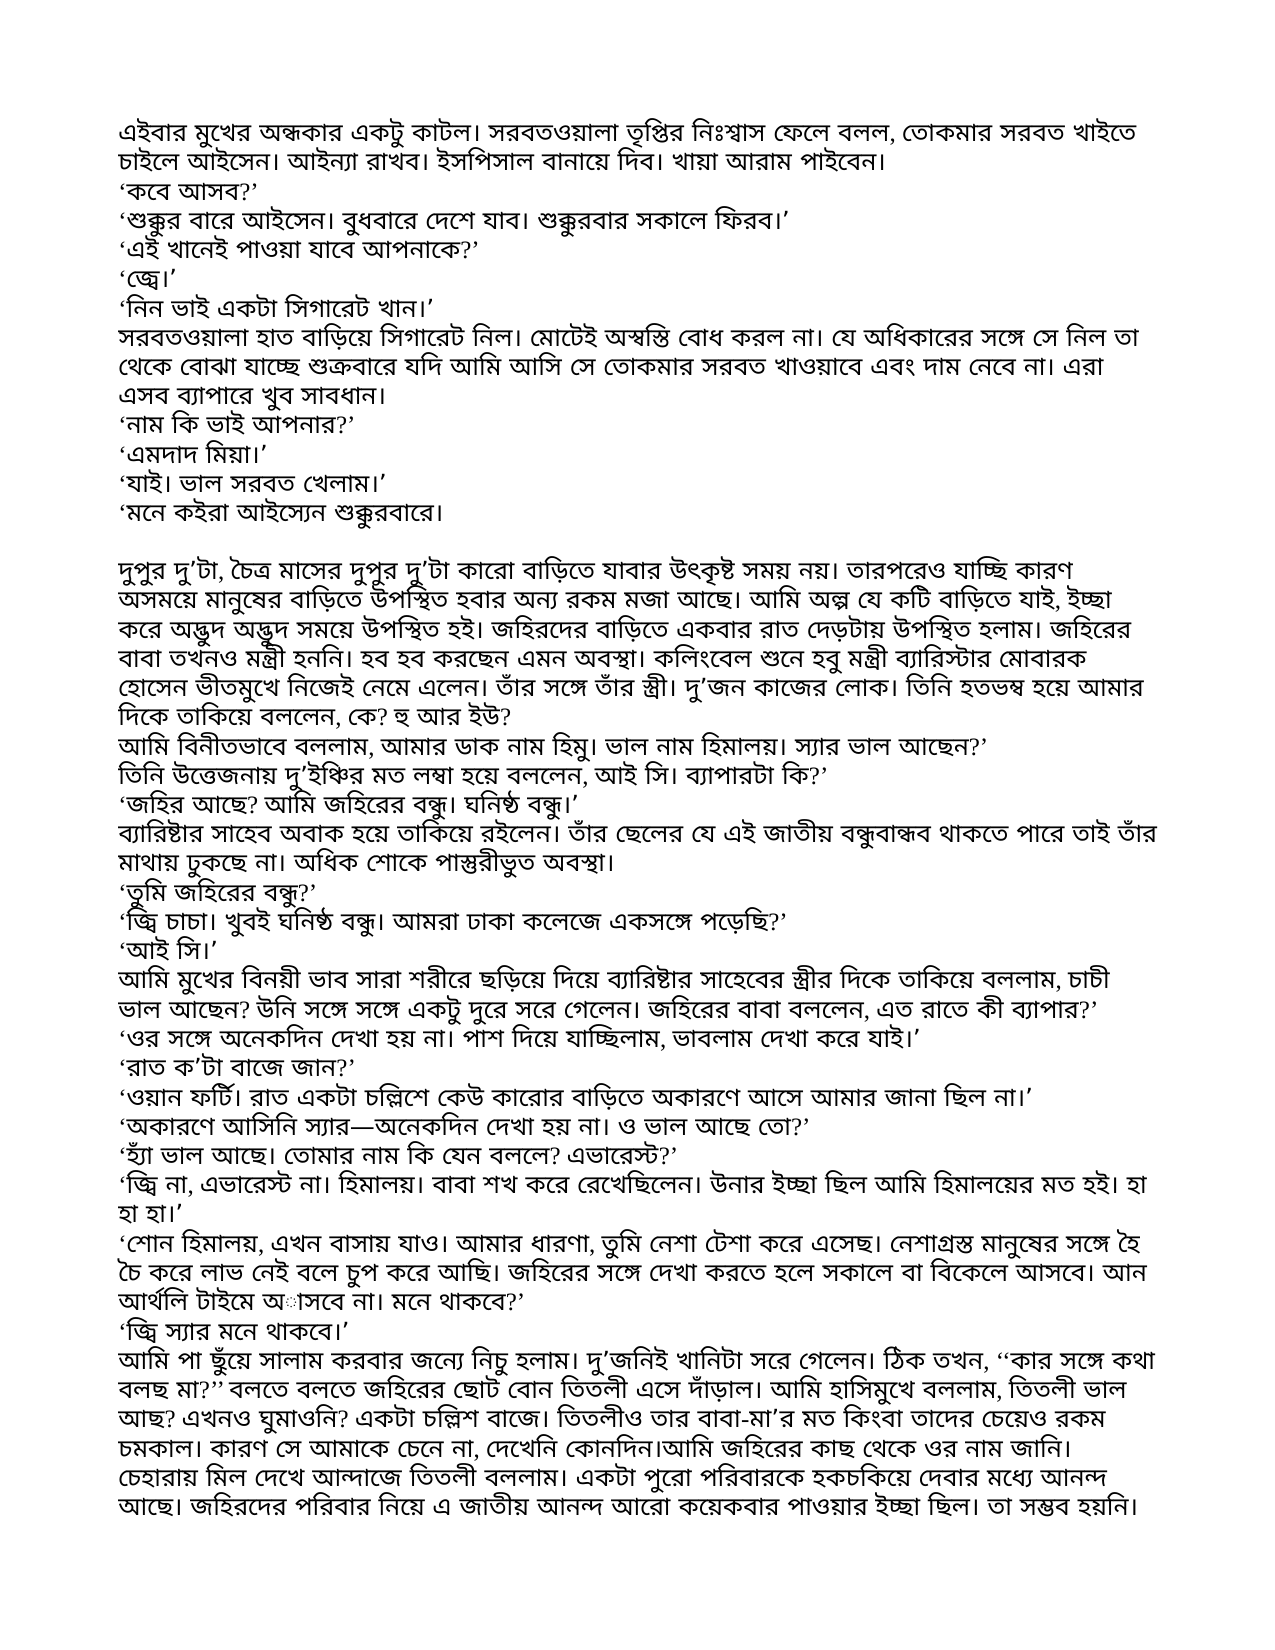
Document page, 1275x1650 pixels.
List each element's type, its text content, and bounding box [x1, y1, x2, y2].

text ‘নাম কি ভাই আপনার?’ [118, 410, 1157, 440]
text ‘শোন হিমালয়, এখন বাসায় যাও। আমার ধারণা, তুমি নেশা টেশা করে এসেছ। নেশাগ্রস্ত মানুষের সঙ্গে হৈ চৈ করে লাভ নেই বলে চুপ করে আছি। জহিরের সঙ্গে দেখা করতে হলে সকালে বা বিকেলে আসবে। আন আর্থলি টাইমে অাসবে না। মনে থাকবে?’ [118, 1229, 1157, 1317]
text ‘নিন ভাই একটা সিগারেট খান।’ [118, 294, 1157, 323]
text ‘জ্বি স্যার মনে থাকবে।’ [118, 1317, 1157, 1346]
text ‘শুক্কুর বারে আইসেন। বুধবারে দেশে যাব। শুক্কুরবার সকালে ফিরব।’ [118, 206, 1157, 235]
text ‘জহির আছে? আমি জহিরের বন্ধু। ঘনিষ্ঠ বন্ধু।’ [118, 790, 1157, 819]
text ‘ওয়ান ফর্টি। রাত একটা চল্লিশে কেউ কারোর বাড়িতে অকারণে আসে আমার জানা ছিল না।’ [118, 1083, 1157, 1112]
text ‘এই খানেই পাওয়া যাবে আপনাকে?’ [118, 235, 1157, 264]
text ‘হ্যাঁ ভাল আছে। তোমার নাম কি যেন বললে? এভারেস্ট?’ [118, 1141, 1157, 1170]
text ‘জ্বি না, এভারেস্ট না। হিমালয়। বাবা শখ করে রেখেছিলেন। উনার ইচ্ছা ছিল আমি হিমালয়ের মত হই। হা হা হা।’ [118, 1170, 1157, 1229]
text সরবতওয়ালা হাত বাড়িয়ে সিগারেট নিল। মোটেই অস্বস্তি বোধ করল না। যে অধিকারের সঙ্গে সে নিল তা থেকে বোঝা যাচ্ছে ‍শুক্রবারে যদি আমি আসি সে তোকমার সরবত খাওয়াবে এবং দাম নেবে না। এরা এসব ব্যাপারে খুব সাবধান। [118, 323, 1157, 410]
text আমি মুখের বিনয়ী ভাব সারা শরীরে ছড়িয়ে দিয়ে ব্যারিষ্টার সাহেবের স্ত্রীর দিকে তাকিয়ে বললাম, চাচী ভাল আছেন? উনি সঙ্গে সঙ্গে একটু দুরে সরে গেলেন। জহিরের বাবা বললেন, এত রাতে কী ব্যাপার?’ [118, 966, 1157, 1024]
text ‘জ্বি চাচা। খুবই ঘনিষ্ঠ বন্ধু। আমরা ঢাকা কলেজে একসঙ্গে পড়েছি?’ [239, 907, 1157, 936]
text ‘এমদাদ মিয়া।’ [118, 440, 1157, 469]
text আমি পা ছুঁয়ে সালাম করবার জন্যে নিচু হলাম। দু’জনিই খানিটা সরে গেলেন। ঠিক তখন, ‘‘কার সঙ্গে কথা বলছ মা?’’ বলতে বলতে জহিরের ছোট বোন তিতলী এসে দাঁড়াল। আমি হাসিমুখে বললাম, তিতলী ভাল আছ? এখনও ঘুমাওনি? একটা চল্লিশ বাজে। তিতলীও তার বাবা-মা’র মত কিংবা তাদের চেয়েও রকম চমকাল। কারণ সে আমাকে চেনে না, দেখেনি কোনদিন।আমি জহিরের কাছ থেকে ওর নাম জানি। চেহারায় মিল দেখে আন্দাজে তিতলী বললাম। একটা পুরো পরিবারকে হকচকিয়ে দেবার মধ্যে আনন্দ আছে। জহিরদের পরিবার নিয়ে এ জাতীয় আনন্দ আরো কয়েকবার পাওয়ার ইচ্ছা ছিল। তা সম্ভব হয়নি। [118, 1346, 1157, 1521]
text দুপুর দু’টা, চৈত্র মাসের ‍দুপুর দু’টা কারো বাড়িতে যাবার উৎকৃষ্ট সময় নয়। তারপরেও যাচ্ছি কারণ অসময়ে মানুষের বাড়িতে উপস্থিত হবার অন্য রকম মজা আছে। আমি অল্প যে কটি বাড়িতে যাই, ইচ্ছা করে অদ্ভুদ অদ্ভুদ সময়ে উপস্থিত হই। জহিরদের বাড়িতে একবার রাত দেড়টায় উপস্থিত হলাম। জহিরের বাবা তখনও মন্ত্রী হননি। হব হব করছেন এমন অবস্থা। কলিংবেল শুনে হবু মন্ত্রী ব্যারিস্টার মোবারক হোসেন ভীতমুখে নিজেই নেমে এলেন। তাঁর সঙ্গে তাঁর স্ত্রী। দু’জন কাজের লোক। তিনি হতভম্ব হয়ে আমার দিকে তাকিয়ে বললেন, কে? হু আর ইউ? [118, 556, 1157, 732]
text তিনি উত্তেজনায় দু’ইঞ্চির মত লম্বা হয়ে বললেন, আই সি। ব্যাপারটা কি?’ [118, 761, 1157, 790]
text ‘জ্বি চাচা। খুবই ঘনিষ্ঠ বন্ধু। আমরা ঢাকা কলেজে একসঙ্গে পড়েছি?’ [118, 907, 265, 936]
text আমি বিনীতভাবে বললাম, আমার ডাক নাম হিমু। ভাল নাম হিমালয়। স্যার ভাল আছেন?’ [118, 732, 584, 761]
text ‘জ্বে।’ [118, 264, 1157, 294]
text ‘তুমি জহিরের বন্ধু?’ [118, 878, 1157, 907]
text ‘রাত ক’টা বাজে জান?’ [118, 1053, 1157, 1083]
text ‘যাই। ভাল সরবত খেলাম।’ [118, 469, 1157, 498]
text ‘ওর সঙ্গে অনেকদিন দেখা হয় না। পাশ দিয়ে যাচ্ছিলাম, ভাবলাম দেখা করে যাই।’ [118, 1024, 1157, 1053]
text এইবার মুখের অন্ধকার একটু কাটল। সরবতওয়ালা তৃপ্তির নিঃশ্বাস ফেলে বলল, তোকমার সরবত খাইতে চাইলে আইসেন। আইন্যা রাখব। ইসপিসাল বানায়ে দিব। খায়া আরাম পাইবেন। [118, 118, 1157, 177]
text ‘মনে কইরা আইস্যেন শুক্কুরবারে। [118, 498, 1157, 527]
text আমি বিনীতভাবে বললাম, আমার ডাক নাম হিমু। ভাল নাম হিমালয়। স্যার ভাল আছেন?’ [555, 732, 1157, 761]
text ‘অকারণে আসিনি স্যার—অনেকদিন দেখা হয় না। ও ভাল আছে তো?’ [118, 1112, 1157, 1141]
text ‘আই সি।’ [118, 936, 1157, 966]
text ‘কবে আসব?’ [118, 177, 1157, 206]
text ব্যারিষ্টার সাহেব অবাক হয়ে তাকিয়ে রইলেন। তাঁর ছেলের যে এই জাতীয় বন্ধুবান্ধব থাকতে পারে তাই তাঁর মাথায় ঢুকছে না। অধিক শোকে পাস্তুরীভুত অবস্থা। [118, 819, 1157, 878]
